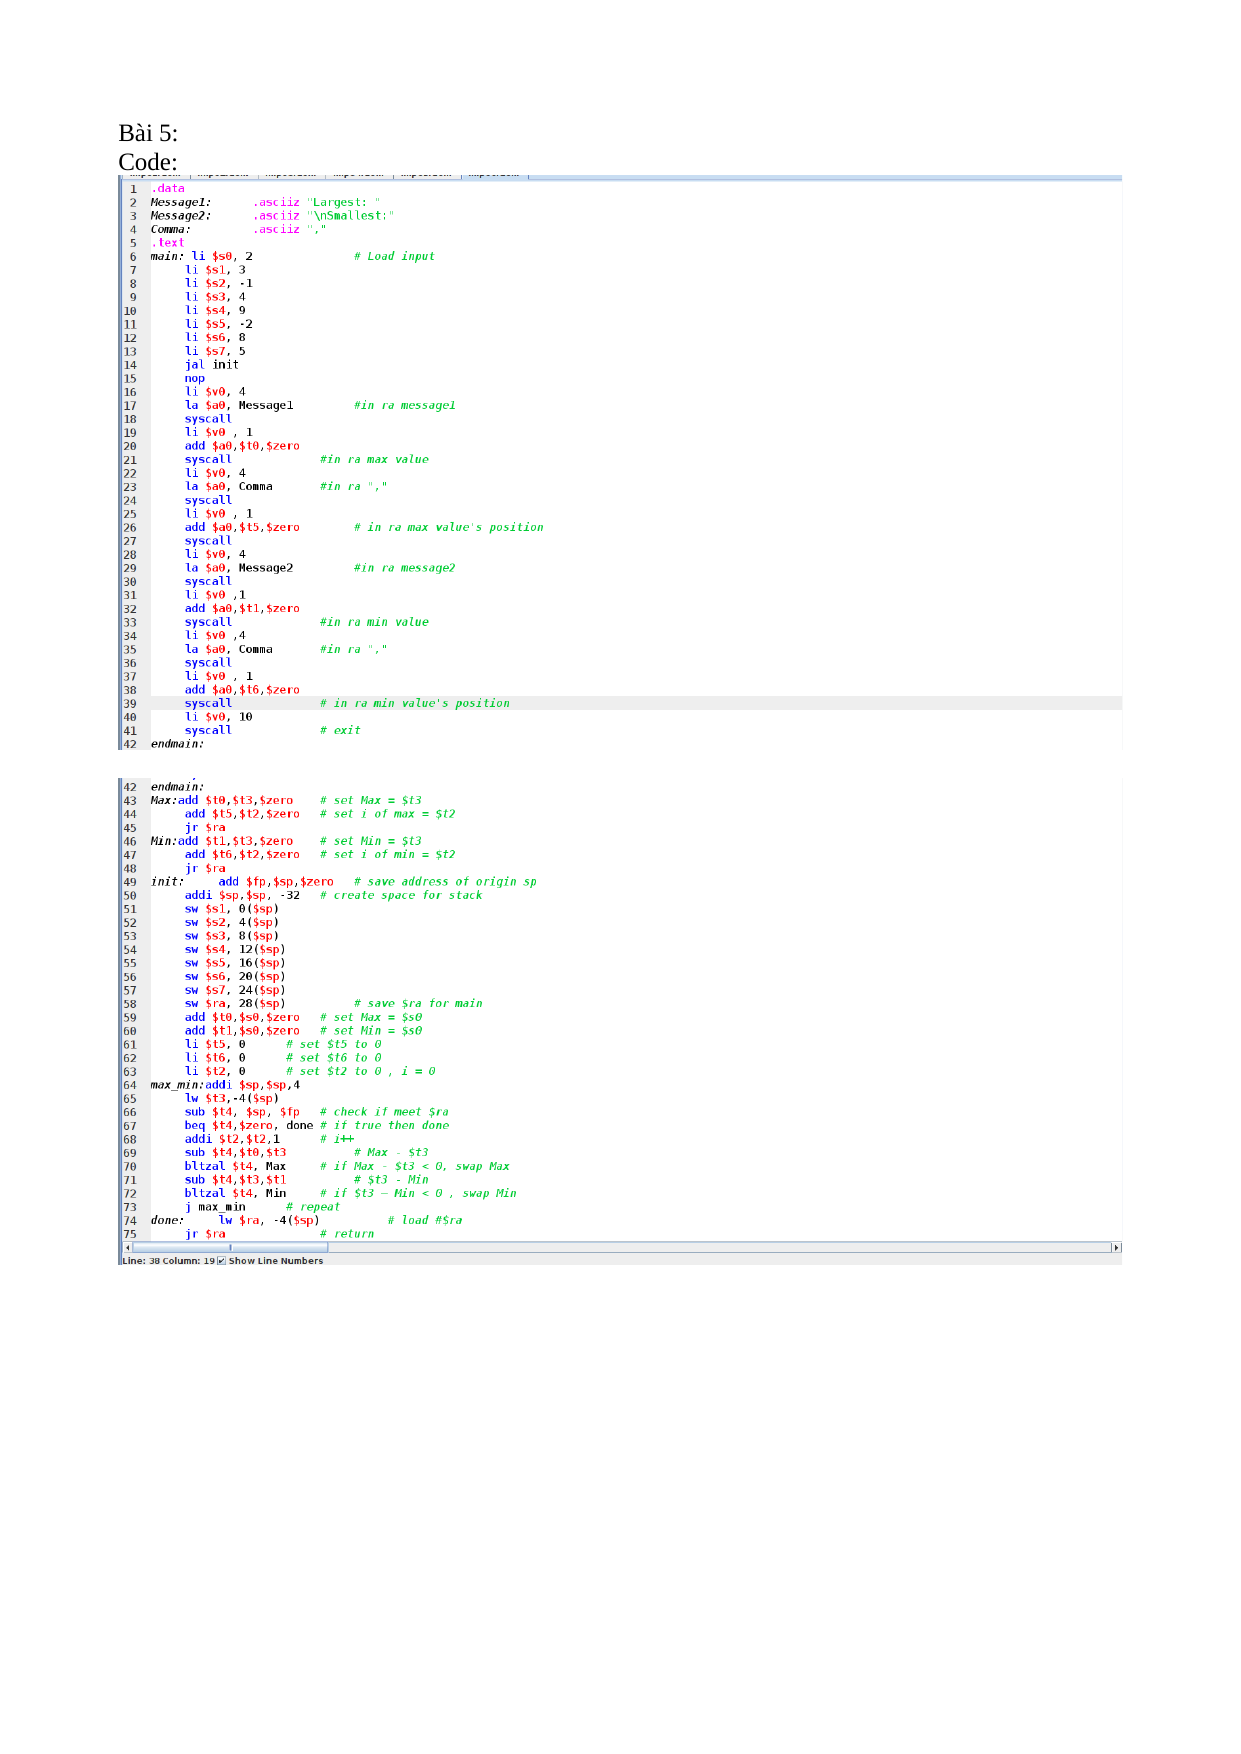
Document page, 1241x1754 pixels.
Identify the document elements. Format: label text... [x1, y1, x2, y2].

text Code: [118, 147, 1122, 175]
picture [118, 175, 1123, 750]
picture [118, 778, 1123, 1265]
text Bài 5: [118, 118, 1122, 147]
